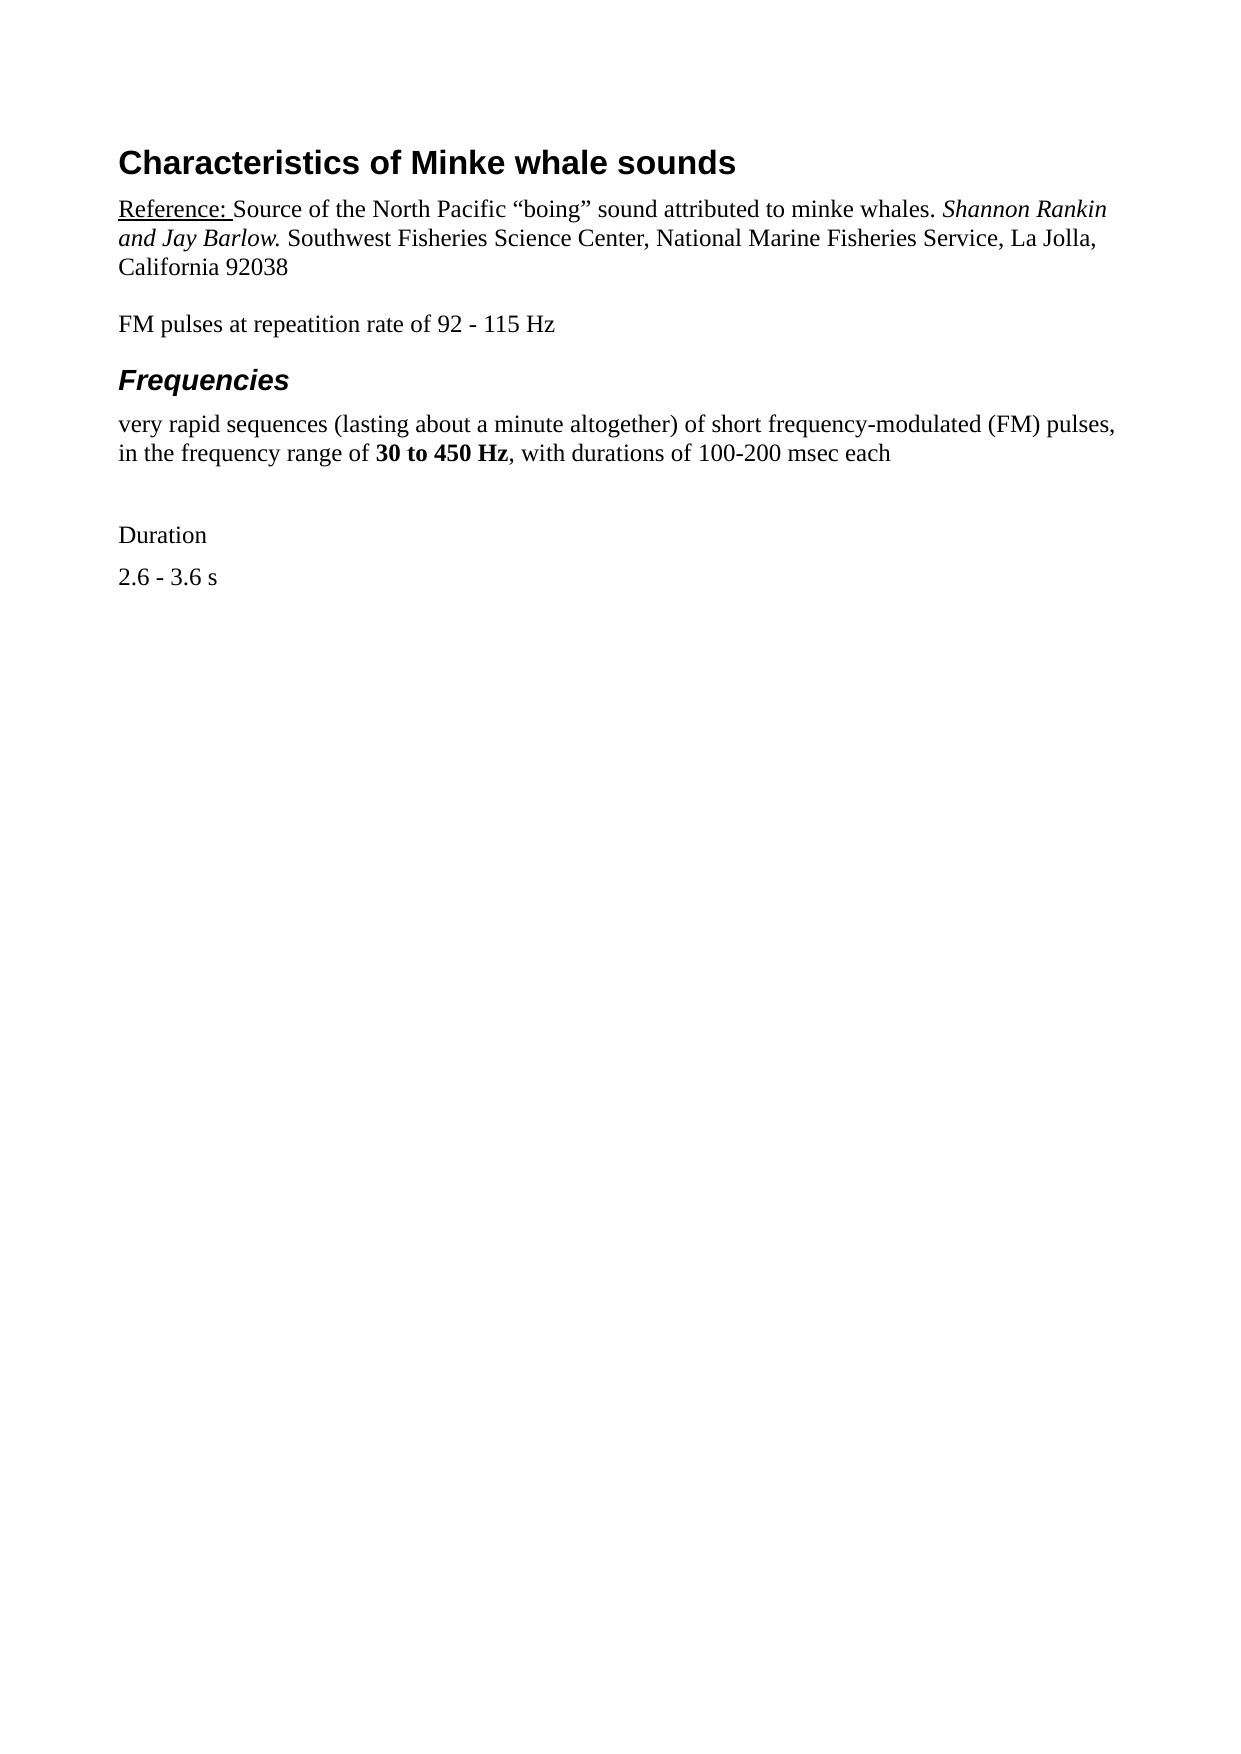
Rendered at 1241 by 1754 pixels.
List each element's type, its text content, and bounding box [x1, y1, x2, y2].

subtitle Frequencies [118, 363, 1122, 397]
text very rapid sequences (lasting about a minute altogether) of short frequency-modulated (FM) pulses, in the frequency range of 30 to 450 Hz, with durations of 100-200 msec each [118, 409, 1122, 467]
text Duration [118, 520, 1122, 549]
text FM pulses at repeatition rate of 92 - 115 Hz [118, 309, 1122, 338]
subtitle Characteristics of Minke whale sounds [118, 143, 1122, 182]
text 2.6 - 3.6 s [118, 562, 1122, 590]
text Reference: Source of the North Pacific “boing” sound attributed to minke whales. Shannon Rankin and Jay Barlow. Southwest Fisheries Science Center, National Marine Fisheries Service, La Jolla, California 92038 [118, 194, 1122, 281]
